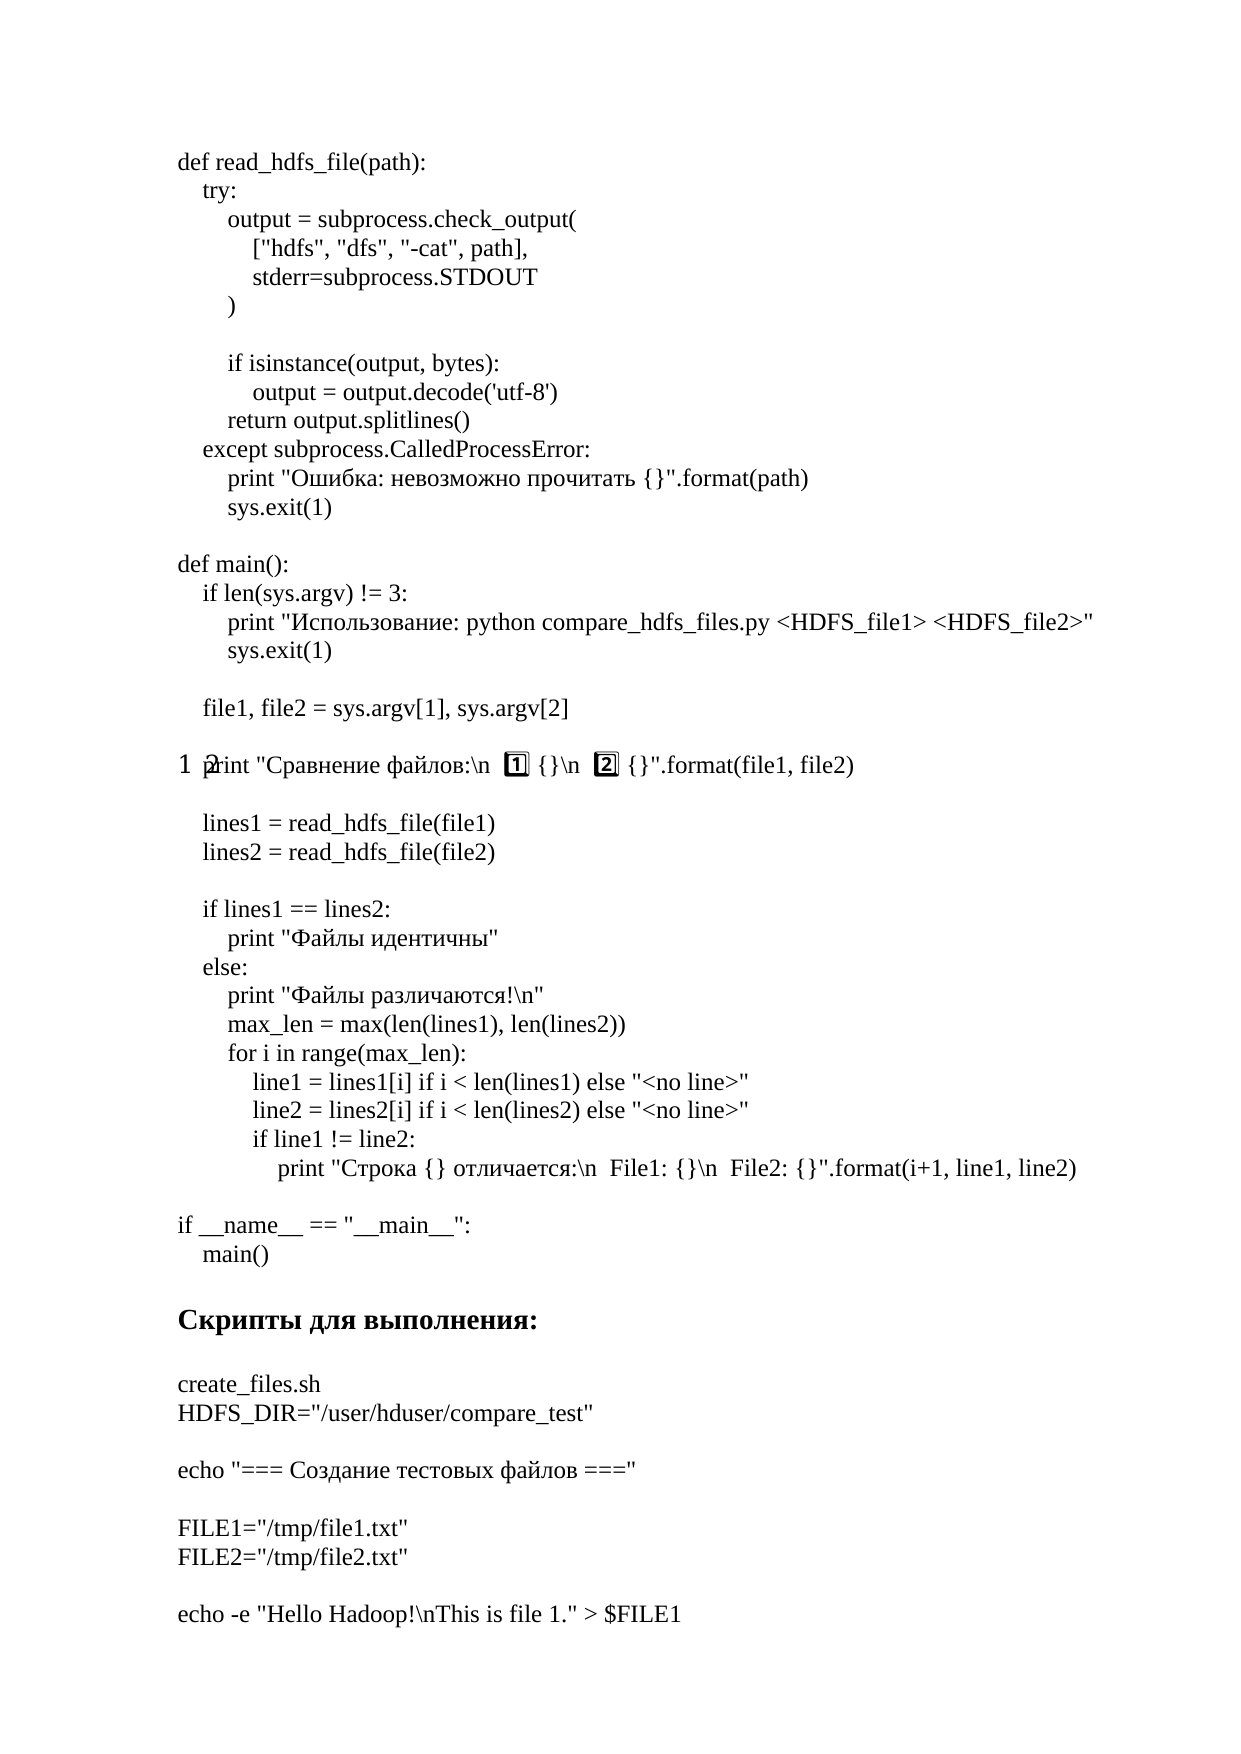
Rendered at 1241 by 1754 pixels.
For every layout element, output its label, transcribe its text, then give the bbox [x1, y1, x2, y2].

text for i in range(max_len): [177, 1038, 1152, 1067]
text Скрипты для выполнения: [177, 1302, 1152, 1336]
text create_files.sh [177, 1369, 1152, 1398]
text FILE1="/tmp/file1.txt" [177, 1513, 1152, 1542]
text except subprocess.CalledProcessError: [177, 434, 1152, 463]
text line1 = lines1[i] if i < len(lines1) else "<no line>" [177, 1067, 1152, 1096]
text output = output.decode('utf-8') [177, 377, 1152, 406]
text ) [177, 291, 1152, 319]
text stderr=subprocess.STDOUT [177, 262, 1152, 291]
text file1, file2 = sys.argv[1], sys.argv[2] [177, 693, 1152, 722]
text print "Сравнение файлов:\n 1️⃣ {}\n 2️⃣ {}".format(file1, file2) [177, 751, 1152, 779]
text print "Ошибка: невозможно прочитать {}".format(path) [177, 463, 1152, 492]
text line2 = lines2[i] if i < len(lines2) else "<no line>" [177, 1096, 1152, 1124]
text print "Файлы различаются!\n" [177, 981, 1152, 1009]
text lines2 = read_hdfs_file(file2) [177, 837, 1152, 866]
text if lines1 == lines2: [177, 894, 1152, 923]
text output = subprocess.check_output( [177, 204, 1152, 233]
text def main(): [177, 549, 1152, 578]
text lines1 = read_hdfs_file(file1) [177, 808, 1152, 837]
text try: [177, 176, 1152, 204]
text sys.exit(1) [177, 492, 1152, 521]
text if __name__ == "__main__": [177, 1211, 1152, 1239]
text def read_hdfs_file(path): [177, 147, 1152, 176]
text FILE2="/tmp/file2.txt" [177, 1542, 1152, 1571]
text max_len = max(len(lines1), len(lines2)) [177, 1009, 1152, 1038]
text ["hdfs", "dfs", "-cat", path], [177, 233, 1152, 262]
text if line1 != line2: [177, 1124, 1152, 1153]
text main() [177, 1239, 1152, 1268]
text echo "=== Создание тестовых файлов ===" [177, 1456, 1152, 1484]
text print "Файлы идентичны" [177, 923, 1152, 952]
text sys.exit(1) [177, 636, 1152, 664]
text else: [177, 952, 1152, 981]
text return output.splitlines() [177, 406, 1152, 434]
text print "Использование: python compare_hdfs_files.py <HDFS_file1> <HDFS_file2>" [177, 607, 1152, 636]
text print "Строка {} отличается:\n File1: {}\n File2: {}".format(i+1, line1, line2) [177, 1153, 1152, 1182]
text HDFS_DIR="/user/hduser/compare_test" [177, 1398, 1152, 1427]
text echo -e "Hello Hadoop!\nThis is file 1." > $FILE1 [177, 1599, 1152, 1628]
text if len(sys.argv) != 3: [177, 578, 1152, 607]
text if isinstance(output, bytes): [177, 348, 1152, 377]
